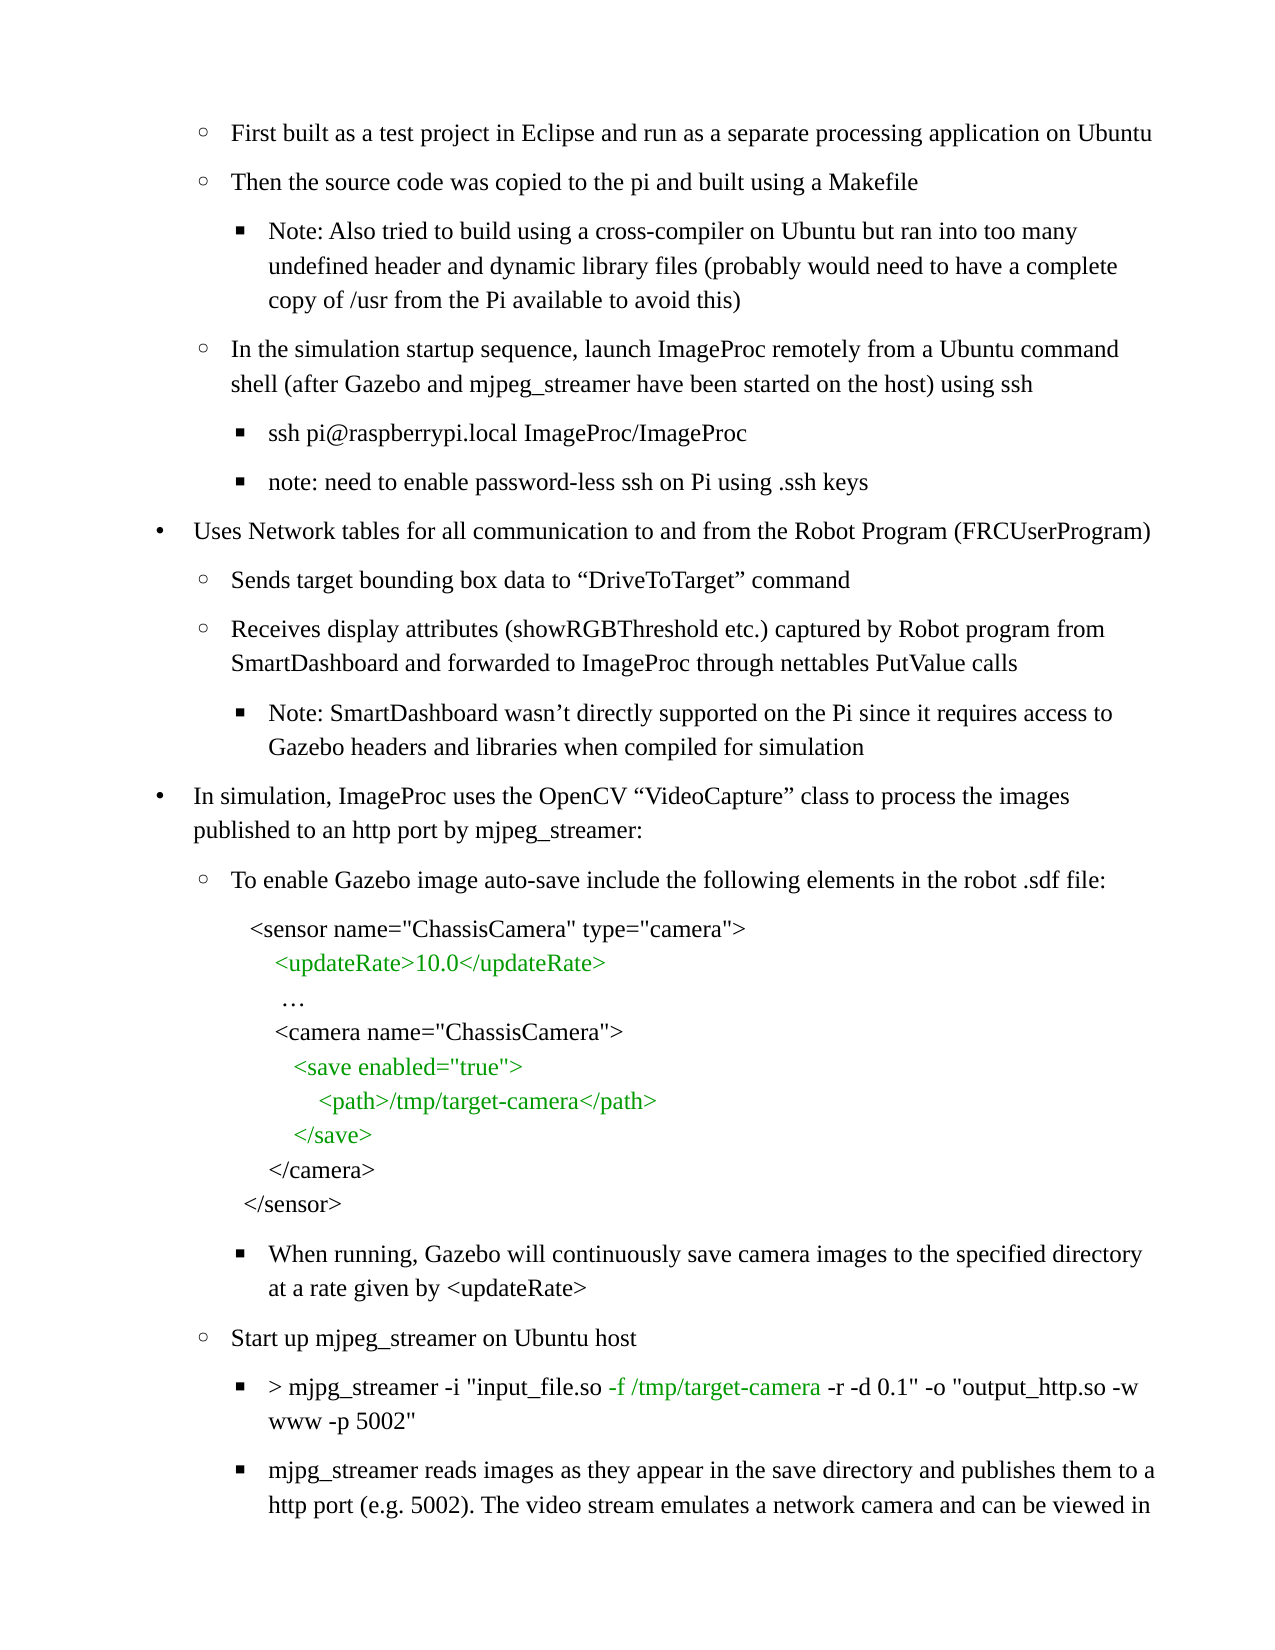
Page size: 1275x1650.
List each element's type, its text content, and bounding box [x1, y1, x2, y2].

list Note: SmartDashboard wasn’t directly supported on the Pi since it requires access to Gazebo headers and libraries when compiled for simulation [231, 698, 1157, 761]
list ssh pi@raspberrypi.local ImageProc/ImageProc [231, 418, 1157, 447]
list In the simulation startup sequence, launch ImageProc remotely from a Ubuntu command shell (after Gazebo and mjpeg_streamer have been started on the host) using ssh [193, 334, 1157, 397]
list <sensor name="ChassisCamera" type="camera"> [193, 914, 1157, 942]
list In simulation, ImageProc uses the OpenCV “VideoCapture” class to process the images published to an http port by mjpeg_streamer: [156, 781, 1157, 844]
list Start up mjpeg_streamer on Ubuntu host [193, 1323, 1157, 1351]
list Note: Also tried to build using a cross-compiler on Ubuntu but ran into too many undefined header and dynamic library files (probably would need to have a complete copy of /usr from the Pi available to avoid this) [231, 216, 1157, 314]
list Then the source code was copied to the pi and built using a Makefile [193, 167, 1157, 196]
text </sensor> [231, 1189, 1157, 1218]
list Sends target bounding box data to “DriveToTarget” command [193, 565, 1157, 594]
list When running, Gazebo will continuously save camera images to the specified directory at a rate given by <updateRate> [231, 1239, 1157, 1302]
list mjpg_streamer reads images as they appear in the save directory and publishes them to a http port (e.g. 5002). The video stream emulates a network camera and can be viewed in [231, 1455, 1157, 1518]
list > mjpg_streamer -i "input_file.so -f /tmp/target-camera -r -d 0.1" -o "output_http.so -w www -p 5002" [231, 1372, 1157, 1435]
list First built as a test project in Eclipse and run as a separate processing application on Ubuntu [193, 118, 1157, 147]
list <updateRate>10.0</updateRate> [193, 948, 1157, 977]
text <path>/tmp/target-camera</path> [231, 1086, 1157, 1115]
list note: need to enable password-less ssh on Pi using .ssh keys [231, 467, 1157, 496]
list To enable Gazebo image auto-save include the following elements in the robot .sdf file: [193, 865, 1157, 893]
list … [193, 983, 1157, 1011]
text <save enabled="true"> [231, 1052, 1157, 1080]
list Receives display attributes (showRGBThreshold etc.) captured by Robot program from SmartDashboard and forwarded to ImageProc through nettables PutValue calls [193, 614, 1157, 677]
text </save> [231, 1121, 1157, 1149]
text </camera> [231, 1155, 1157, 1184]
list Uses Network tables for all communication to and from the Robot Program (FRCUserProgram) [156, 516, 1157, 545]
list <camera name="ChassisCamera"> [193, 1017, 1157, 1046]
